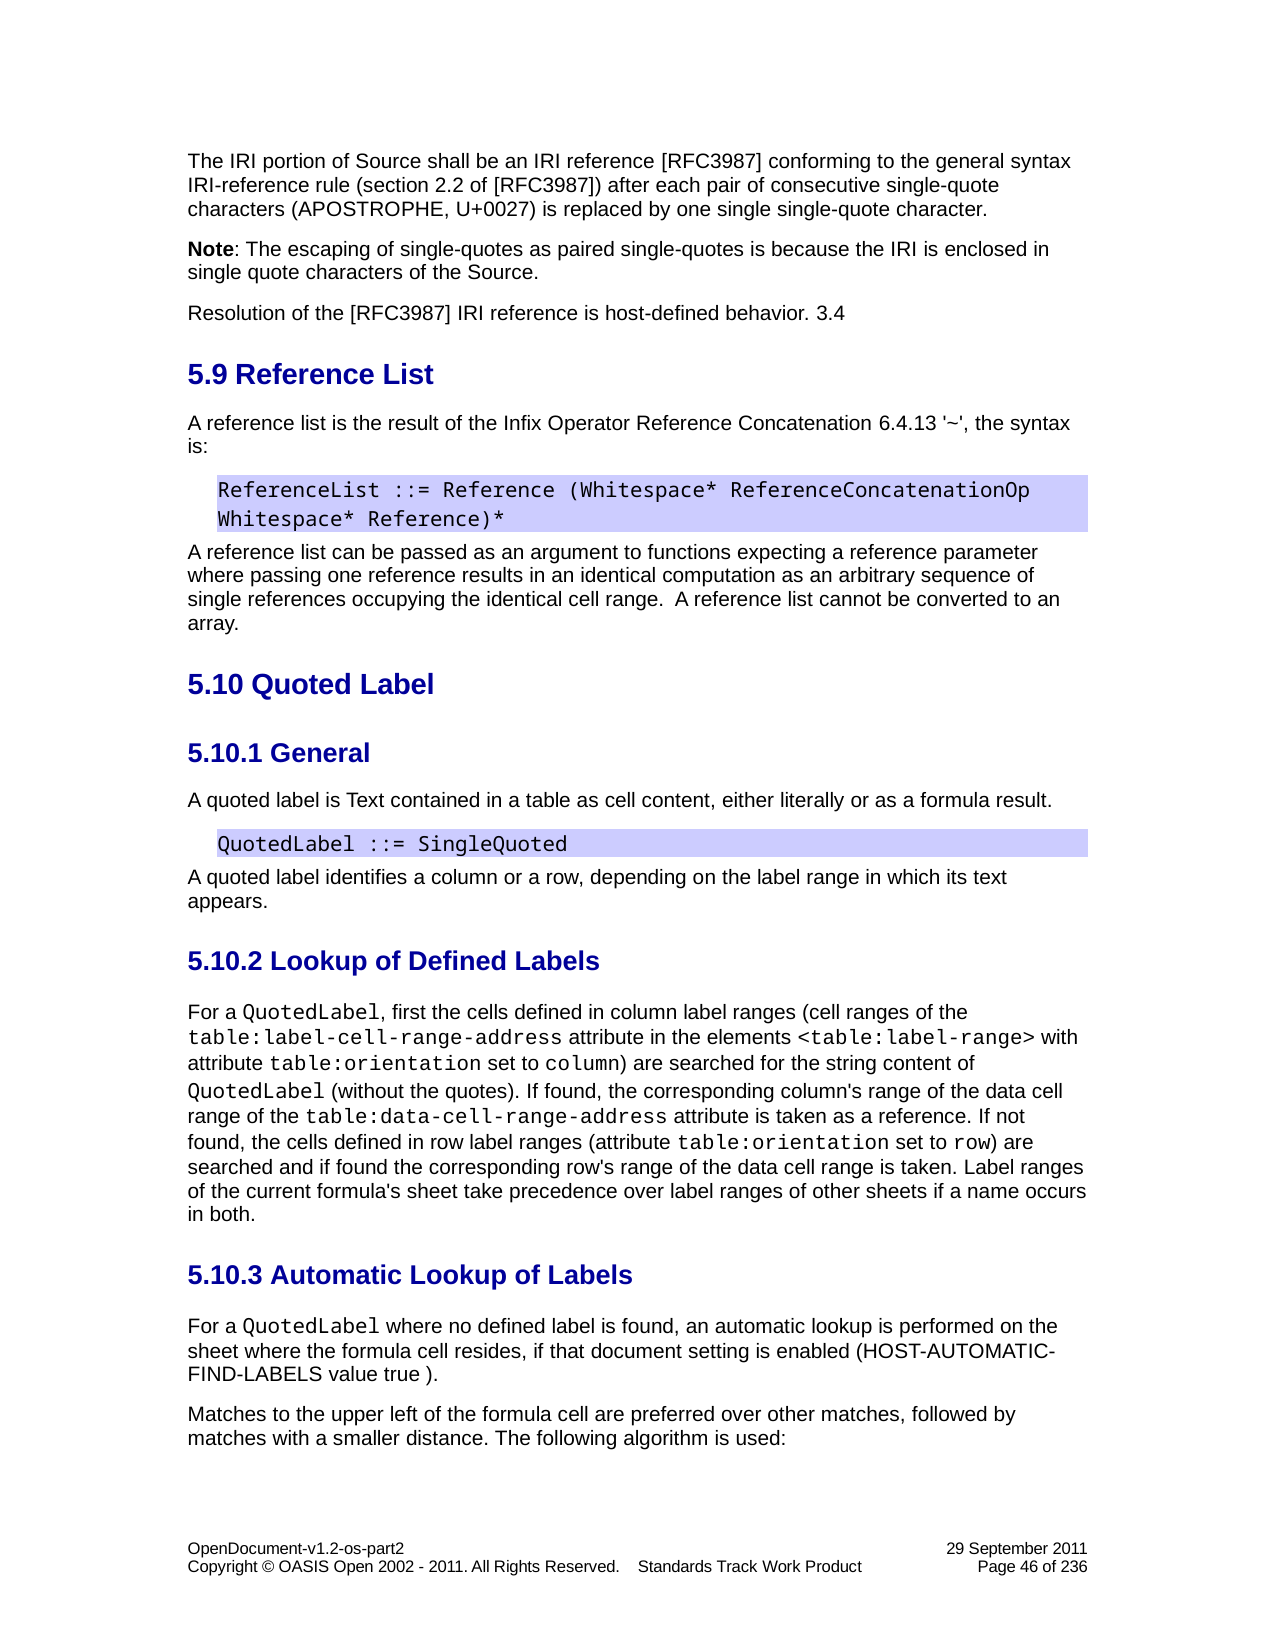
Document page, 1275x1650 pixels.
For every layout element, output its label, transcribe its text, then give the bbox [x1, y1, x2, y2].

subtitle Quoted Label [187, 668, 1088, 700]
text For a QuotedLabel, first the cells defined in column label ranges (cell ranges of the table:label-cell-range-address attribute in the elements <table:label-range> with attribute table:orientation set to column) are searched for the string content of QuotedLabel (without the quotes). If found, the corresponding column's range of the data cell range of the table:data-cell-range-address attribute is taken as a reference. If not found, the cells defined in row label ranges (attribute table:orientation set to row) are searched and if found the corresponding row's range of the data cell range is taken. Label ranges of the current formula's sheet take precedence over label ranges of other sheets if a name occurs in both. [187, 997, 1088, 1226]
text For a QuotedLabel where no defined label is found, an automatic lookup is performed on the sheet where the formula cell resides, if that document setting is enabled (HOST-AUTOMATIC-FIND-LABELS value true ). [187, 1311, 1088, 1386]
subtitle Lookup of Defined Labels [187, 946, 1088, 976]
text Note: The escaping of single-quotes as paired single-quotes is because the IRI is enclosed in single quote characters of the Source. [187, 237, 1088, 284]
text A reference list is the result of the Infix Operator Reference Concatenation 6.4.13 '~', the syntax is: [187, 411, 1088, 458]
text The IRI portion of Source shall be an IRI reference [RFC3987] conforming to the general syntax IRI-reference rule (section 2.2 of [RFC3987]) after each pair of consecutive single-quote characters (APOSTROPHE, U+0027) is replaced by one single single-quote character. [187, 150, 1088, 221]
subtitle General [187, 738, 1088, 768]
text Matches to the upper left of the formula cell are preferred over other matches, followed by matches with a smaller distance. The following algorithm is used: [187, 1403, 1088, 1450]
text Resolution of the [RFC3987] IRI reference is host-defined behavior. 3.4 [187, 301, 1088, 324]
text ReferenceList ::= Reference (Whitespace* ReferenceConcatenationOp Whitespace* Reference)* [217, 475, 1088, 532]
text A quoted label is Text contained in a table as cell content, either literally or as a formula result. [187, 789, 1088, 812]
text A reference list can be passed as an argument to functions expecting a reference parameter where passing one reference results in an identical computation as an arbitrary sequence of single references occupying the identical cell range. A reference list cannot be converted to an array. [187, 540, 1088, 634]
text QuotedLabel ::= SingleQuoted [217, 829, 1088, 857]
subtitle Automatic Lookup of Labels [187, 1260, 1088, 1290]
subtitle Reference List [187, 358, 1088, 390]
text A quoted label identifies a column or a row, depending on the label range in which its text appears. [187, 866, 1088, 913]
